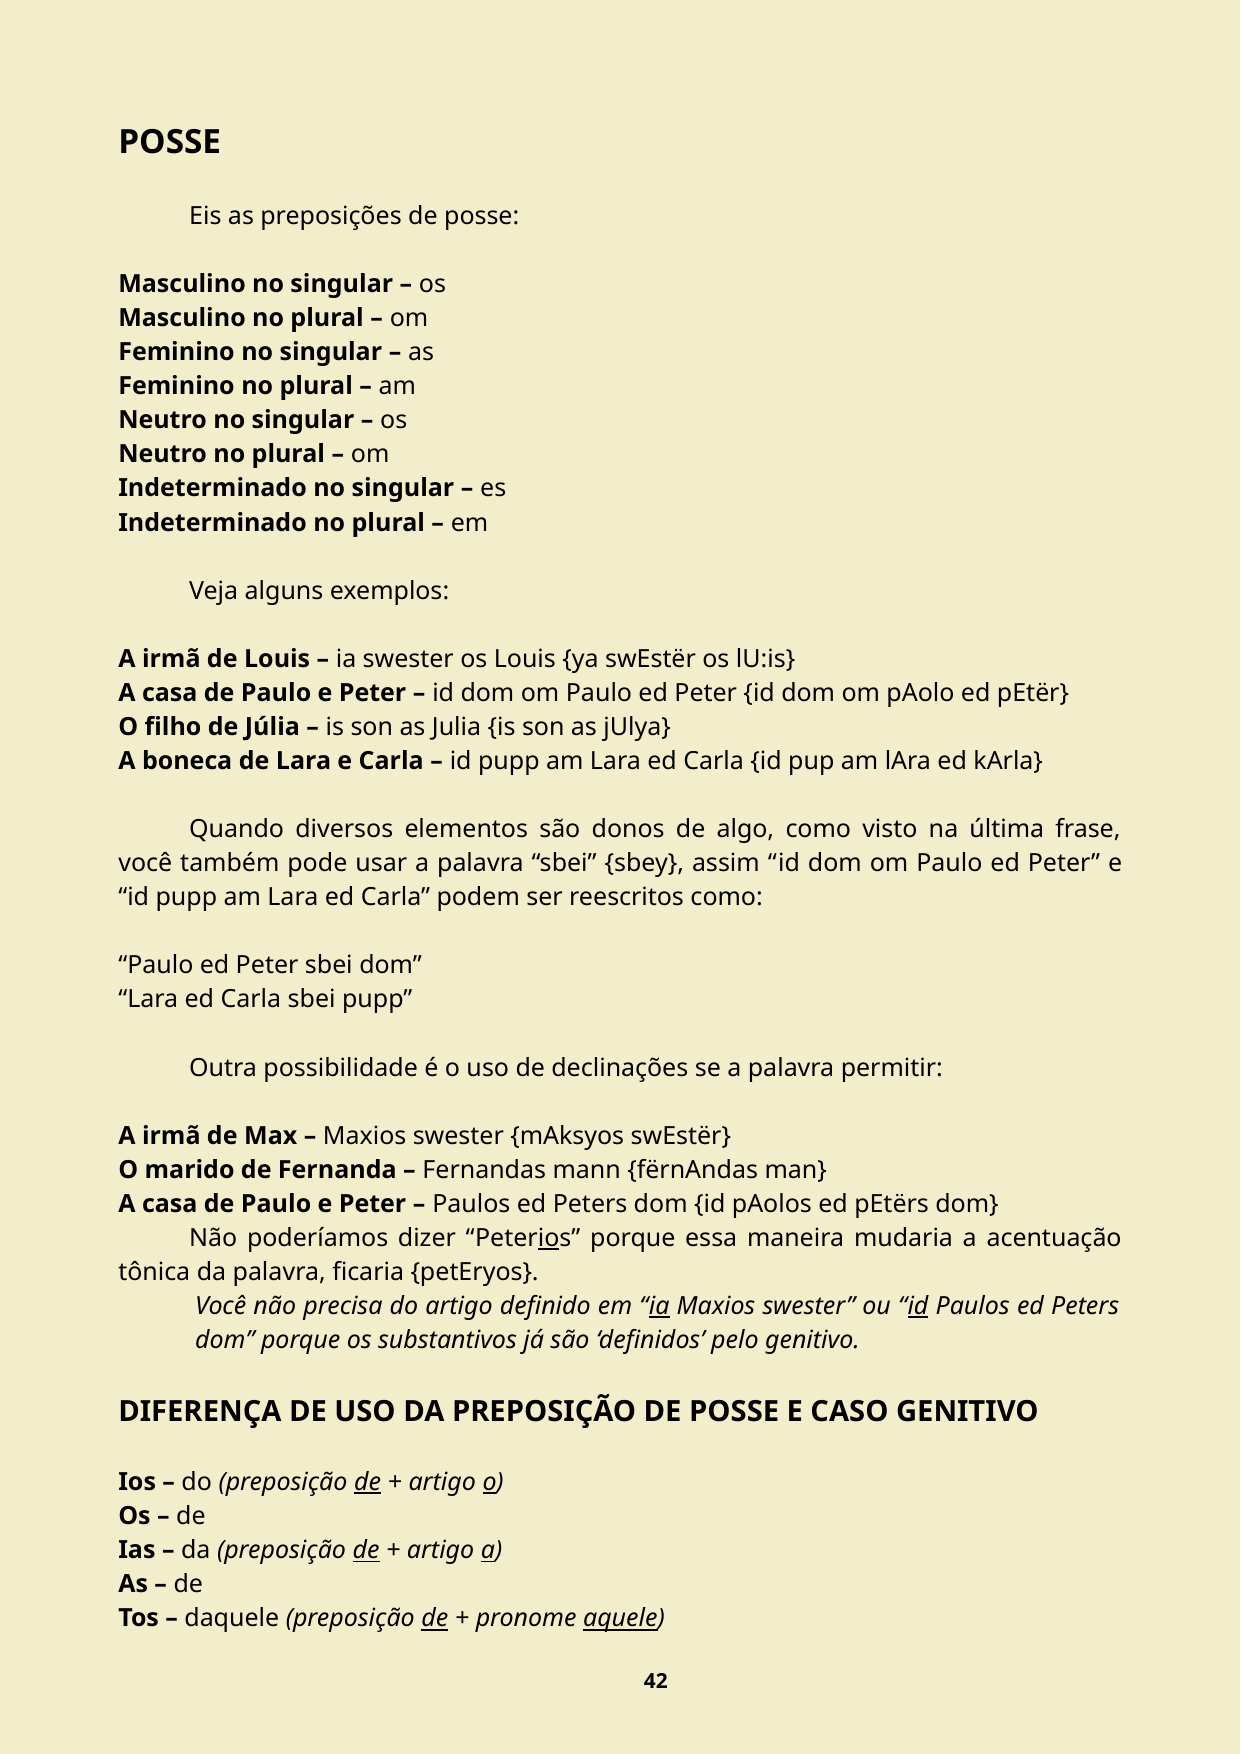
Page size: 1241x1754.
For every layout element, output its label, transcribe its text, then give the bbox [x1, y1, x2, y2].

text Neutro no plural – om [118, 436, 1122, 470]
text O marido de Fernanda – Fernandas mann {fërnAndas man} [118, 1151, 1122, 1185]
text “Paulo ed Peter sbei dom” [118, 947, 1122, 981]
text Eis as preposições de posse: [118, 198, 1122, 232]
text Quando diversos elementos são donos de algo, como visto na última frase, você também pode usar a palavra “sbei” {sbey}, assim “id dom om Paulo ed Peter” e “id pupp am Lara ed Carla” podem ser reescritos como: [118, 811, 1122, 913]
text Ias – da (preposição de + artigo a) [118, 1532, 1122, 1566]
text “Lara ed Carla sbei pupp” [118, 981, 1122, 1015]
text Você não precisa do artigo definido em “ia Maxios swester” ou “id Paulos ed Peters dom” porque os substantivos já são ‘definidos’ pelo genitivo. [195, 1288, 1122, 1356]
text Outra possibilidade é o uso de declinações se a palavra permitir: [118, 1049, 1122, 1083]
subtitle POSSE [118, 118, 1122, 163]
text Neutro no singular – os [118, 402, 1122, 436]
text Feminino no plural – am [118, 368, 1122, 402]
text As – de [118, 1566, 1122, 1600]
text Masculino no plural – om [118, 300, 1122, 334]
text Indeterminado no plural – em [118, 504, 1122, 538]
text Feminino no singular – as [118, 334, 1122, 368]
text Ios – do (preposição de + artigo o) [118, 1463, 1122, 1498]
text A boneca de Lara e Carla – id pupp am Lara ed Carla {id pup am lAra ed kArla} [118, 743, 1122, 777]
text O filho de Júlia – is son as Julia {is son as jUlya} [118, 708, 1122, 743]
text A casa de Paulo e Peter – id dom om Paulo ed Peter {id dom om pAolo ed pEtër} [118, 674, 1122, 708]
subtitle DIFERENÇA DE USO DA PREPOSIÇÃO DE POSSE E CASO GENITIVO [118, 1390, 1122, 1429]
text A irmã de Max – Maxios swester {mAksyos swEstër} [118, 1117, 1122, 1151]
text Masculino no singular – os [118, 266, 1122, 300]
text Tos – daquele (preposição de + pronome aquele) [118, 1600, 1122, 1634]
text A irmã de Louis – ia swester os Louis {ya swEstër os lU:is} [118, 640, 1122, 674]
text Os – de [118, 1498, 1122, 1532]
text Não poderíamos dizer “Peterios” porque essa maneira mudaria a acentuação tônica da palavra, ficaria {petEryos}. [118, 1219, 1122, 1288]
text A casa de Paulo e Peter – Paulos ed Peters dom {id pAolos ed pEtërs dom} [118, 1185, 1122, 1219]
text Indeterminado no singular – es [118, 470, 1122, 504]
text Veja alguns exemplos: [118, 572, 1122, 606]
